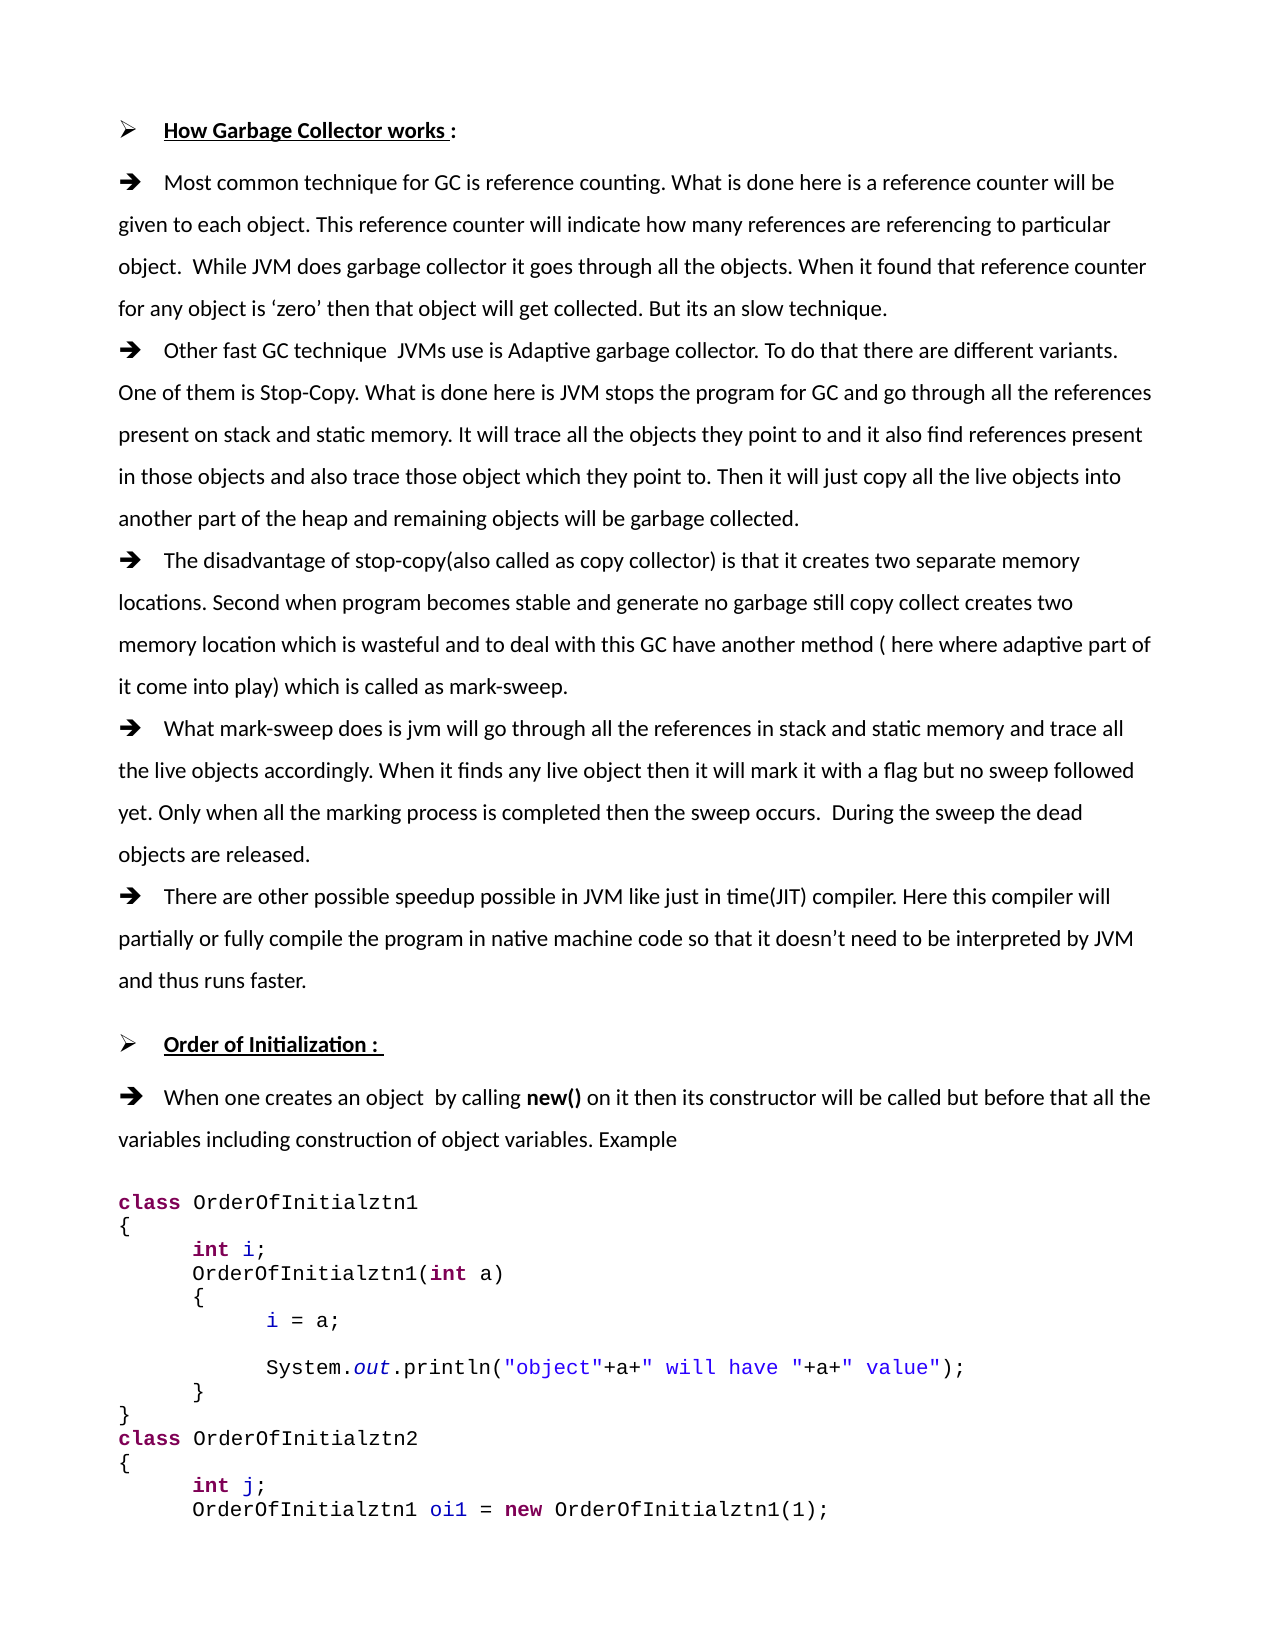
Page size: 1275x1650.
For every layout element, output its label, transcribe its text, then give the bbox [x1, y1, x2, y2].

text OrderOfInitialztn1(int a) [118, 1263, 1157, 1286]
list How Garbage Collector works : [118, 118, 1157, 143]
list The disadvantage of stop-copy(also called as copy collector) is that it creates two separate memory locations. Second when program becomes stable and generate no garbage still copy collect creates two memory location which is wasteful and to deal with this GC have another method ( here where adaptive part of it come into play) which is called as mark-sweep. [118, 546, 1157, 700]
text int i; [118, 1239, 1157, 1263]
text { [118, 1215, 1157, 1239]
list There are other possible speedup possible in JVM like just in time(JIT) compiler. Here this compiler will partially or fully compile the program in native machine code so that it doesn’t need to be interpreted by JVM and thus runs faster. [118, 882, 1157, 994]
text i = a; [118, 1310, 1157, 1333]
list What mark-sweep does is jvm will go through all the references in stack and static memory and trace all the live objects accordingly. When it finds any live object then it will mark it with a flag but no sweep followed yet. Only when all the marking process is completed then the sweep occurs. During the sweep the dead objects are released. [118, 714, 1157, 868]
text { [118, 1286, 1157, 1310]
text class OrderOfInitialztn1 [118, 1192, 1157, 1215]
text int j; [118, 1475, 1157, 1499]
list When one creates an object by calling new() on it then its constructor will be called but before that all the variables including construction of object variables. Example [118, 1083, 1157, 1153]
text System.out.println("object"+a+" will have "+a+" value"); [118, 1357, 1157, 1381]
list Most common technique for GC is reference counting. What is done here is a reference counter will be given to each object. This reference counter will indicate how many references are referencing to particular object. While JVM does garbage collector it goes through all the objects. When it found that reference counter for any object is ‘zero’ then that object will get collected. But its an slow technique. [118, 168, 1157, 322]
text } [118, 1381, 1157, 1404]
text OrderOfInitialztn1 oi1 = new OrderOfInitialztn1(1); [118, 1499, 1157, 1523]
text } [118, 1404, 1157, 1428]
text { [118, 1452, 1157, 1475]
list Other fast GC technique JVMs use is Adaptive garbage collector. To do that there are different variants. One of them is Stop-Copy. What is done here is JVM stops the program for GC and go through all the references present on stack and static memory. It will trace all the objects they point to and it also find references present in those objects and also trace those object which they point to. Then it will just copy all the live objects into another part of the heap and remaining objects will be garbage collected. [118, 336, 1157, 532]
text class OrderOfInitialztn2 [118, 1428, 1157, 1452]
list Order of Initialization : [118, 1033, 1157, 1058]
